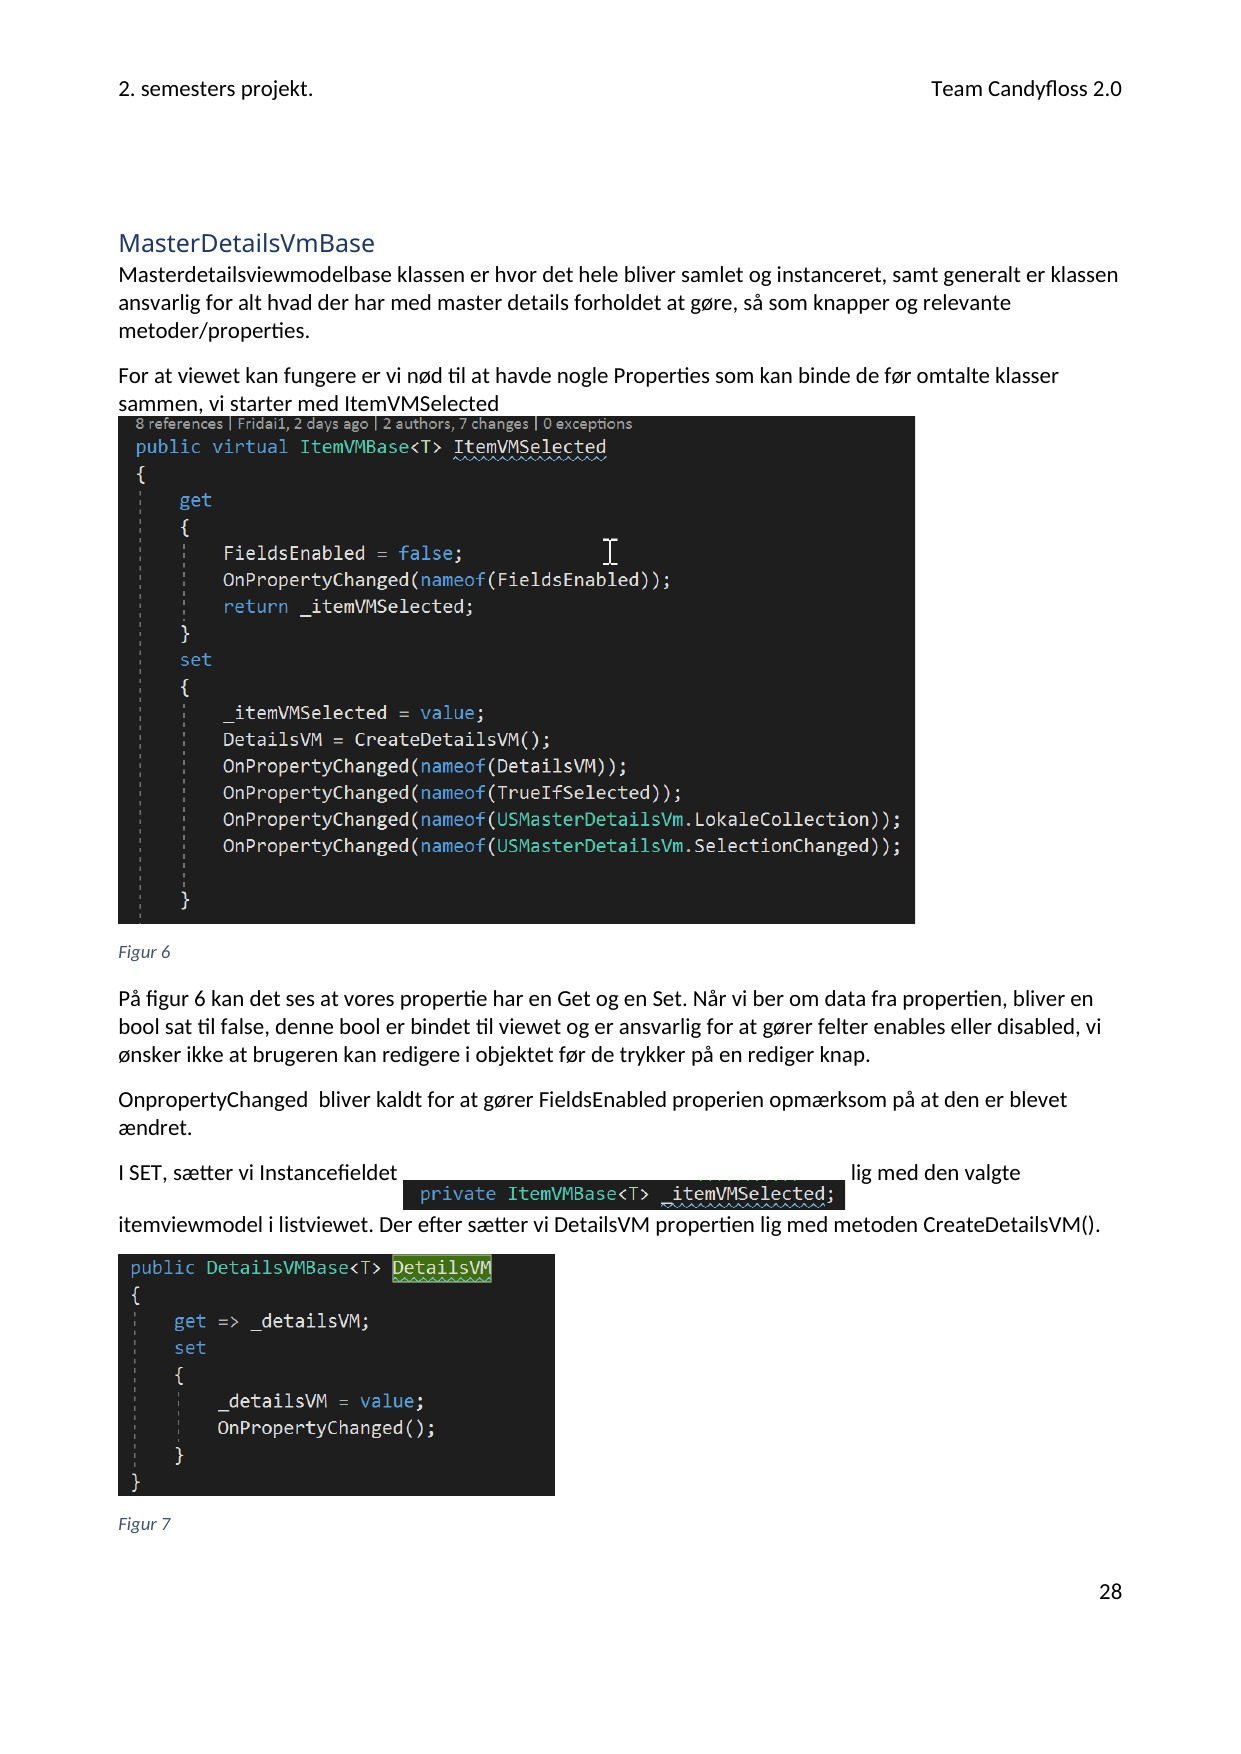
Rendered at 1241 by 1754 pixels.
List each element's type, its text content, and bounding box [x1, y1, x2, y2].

text OnpropertyChanged bliver kaldt for at gører FieldsEnabled properien opmærksom på at den er blevet ændret. [118, 1085, 1122, 1141]
text Masterdetailsviewmodelbase klassen er hvor det hele bliver samlet og instanceret, samt generalt er klassen ansvarlig for alt hvad der har med master details forholdet at gøre, så som knapper og relevante metoder/properties. [118, 260, 1122, 344]
subtitle MasterDetailsVmBase [118, 226, 1122, 260]
text Figur 6 [118, 941, 1122, 963]
text I SET, sætter vi Instancefieldet lig med den valgte itemviewmodel i listviewet. Der efter sætter vi DetailsVM propertien lig med metoden CreateDetailsVM(). [118, 1158, 1122, 1238]
text For at viewet kan fungere er vi nød til at havde nogle Properties som kan binde de før omtalte klasser sammen, vi starter med ItemVMSelected [118, 361, 1122, 924]
text På figur 6 kan det ses at vores propertie har en Get og en Set. Når vi ber om data fra propertien, bliver en bool sat til false, denne bool er bindet til viewet og er ansvarlig for at gører felter enables eller disabled, vi ønsker ikke at brugeren kan redigere i objektet før de trykker på en rediger knap. [118, 984, 1122, 1068]
text Figur 7 [118, 1512, 1122, 1535]
